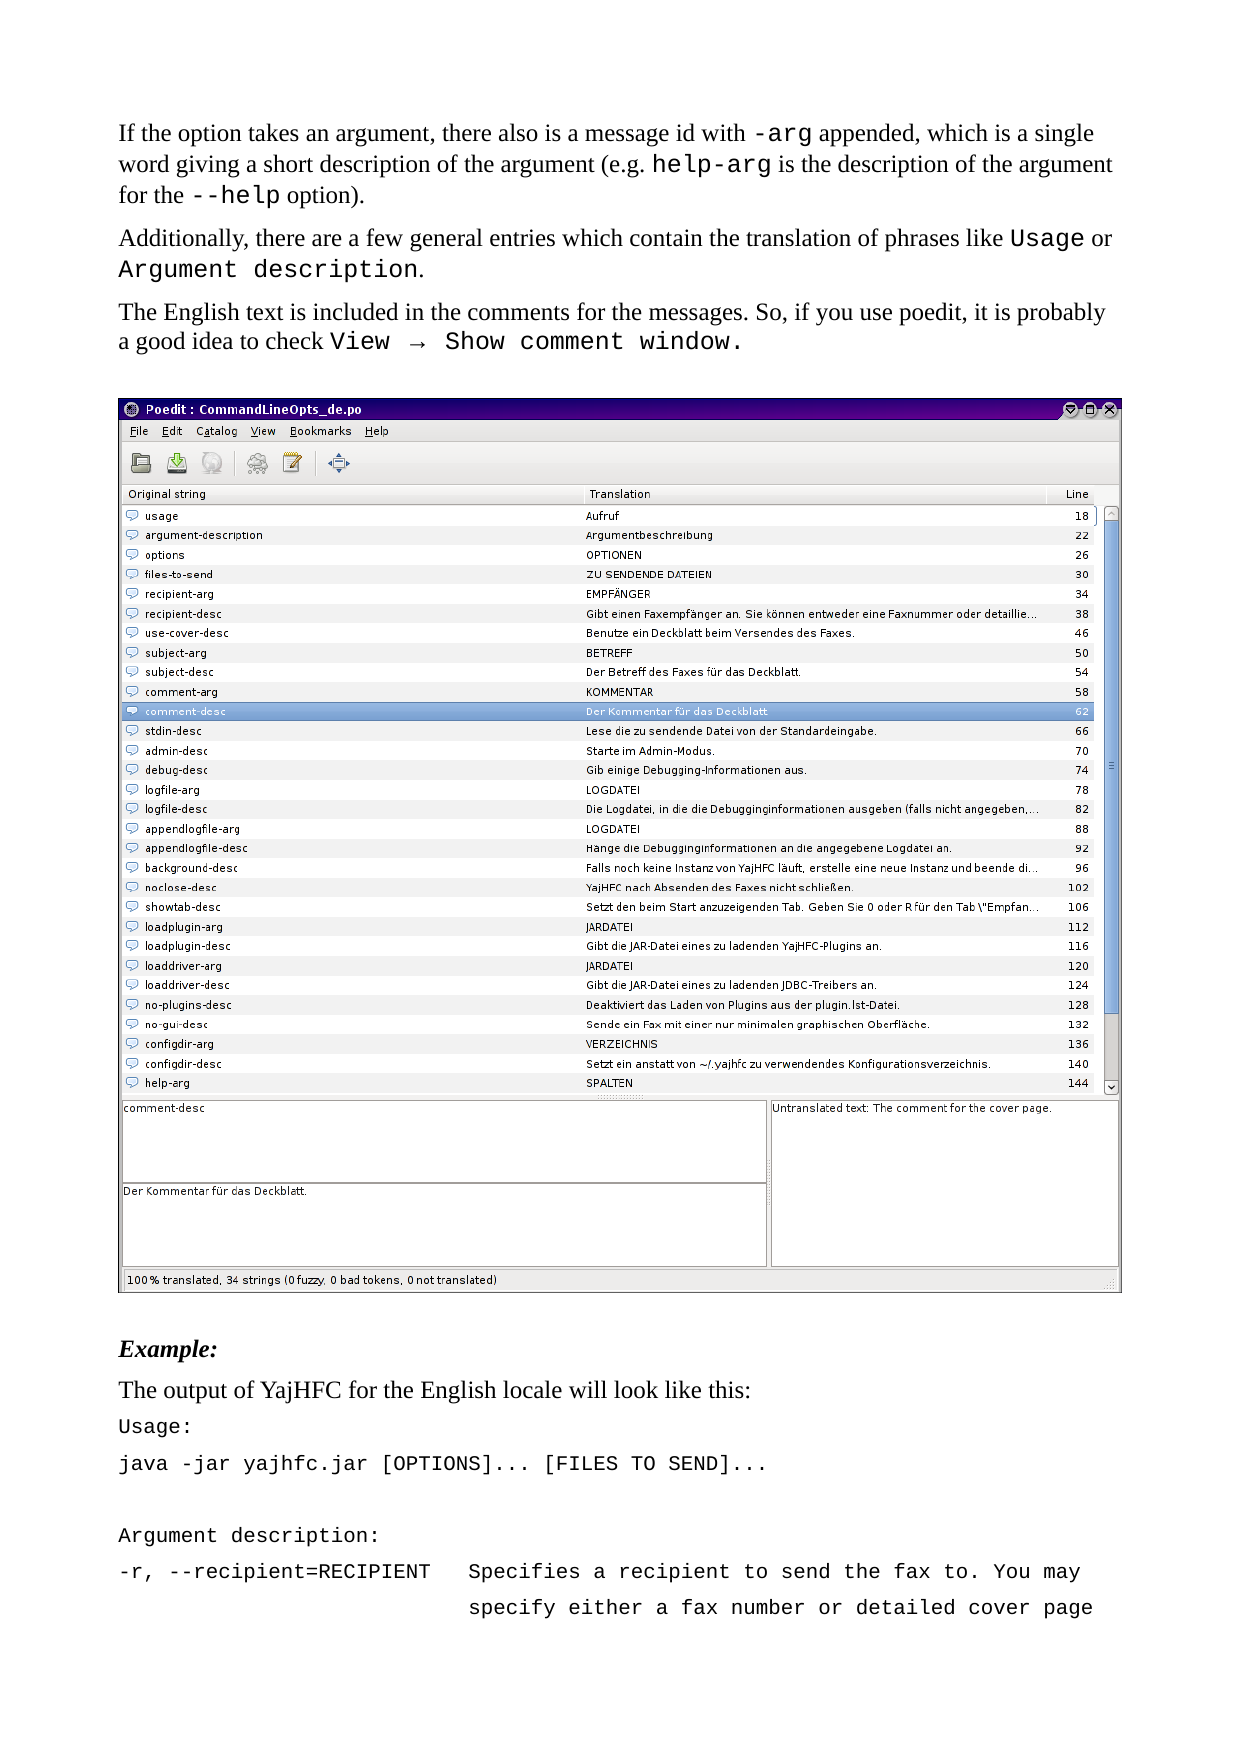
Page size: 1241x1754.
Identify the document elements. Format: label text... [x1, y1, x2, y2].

text java -jar yajhfc.jar [OPTIONS]... [FILES TO SEND]... [118, 1453, 1122, 1476]
text If the option takes an argument, there also is a message id with -arg appended, which is a single word giving a short description of the argument (e.g. help-arg is the description of the argument for the --help option). [118, 118, 1122, 211]
text The English text is included in the comments for the messages. So, if you use poedit, it is probably a good idea to check View → Show comment window. [118, 297, 1122, 357]
picture [118, 398, 1122, 1293]
text Usage: [118, 1417, 1122, 1440]
text Argument description: [118, 1525, 1122, 1549]
text -r, --recipient=RECIPIENT Specifies a recipient to send the fax to. You may [118, 1561, 1122, 1585]
text The output of YajHFC for the English locale will look like this: [118, 1375, 1122, 1404]
text specify either a fax number or detailed cover page [118, 1597, 1122, 1621]
text Example: [118, 1334, 1122, 1363]
text Additionally, there are a few general entries which contain the translation of phrases like Usage or Argument description. [118, 223, 1122, 285]
